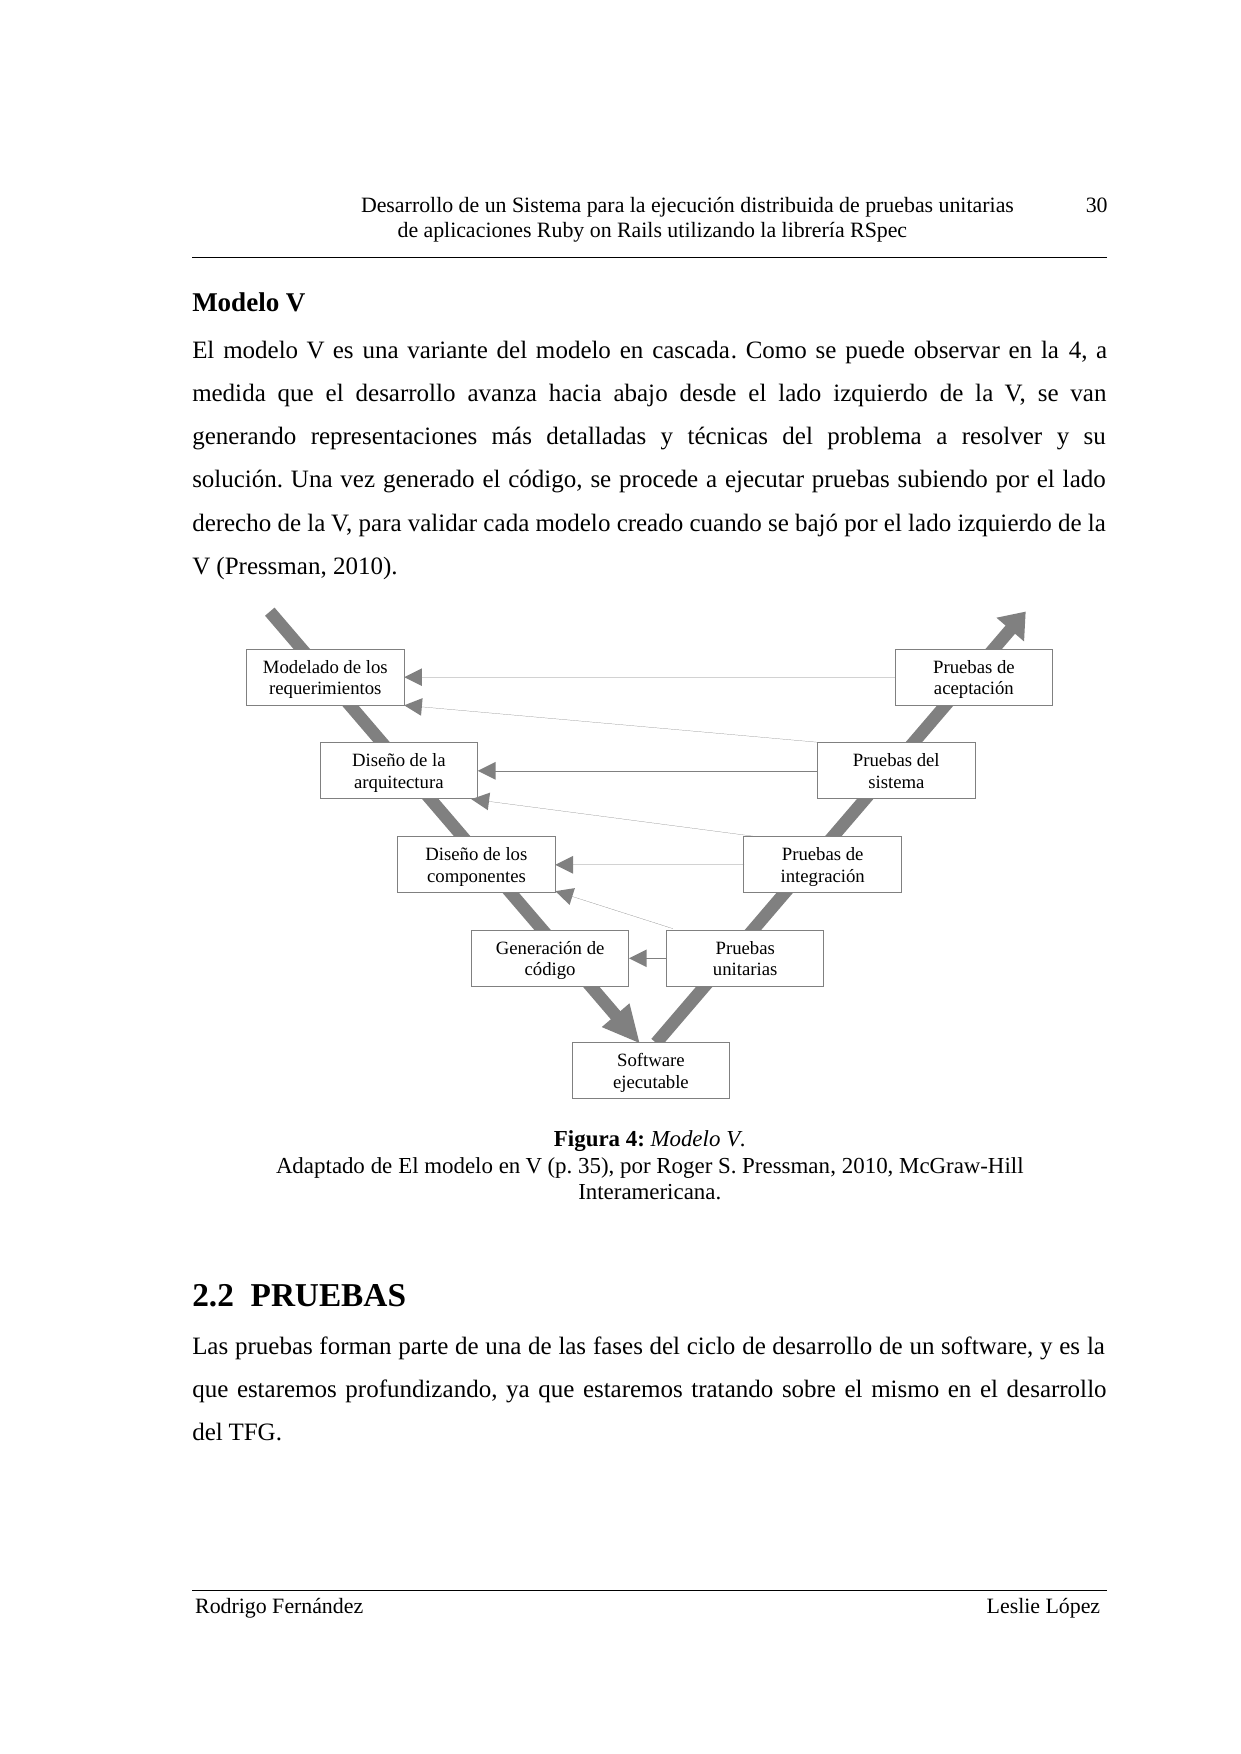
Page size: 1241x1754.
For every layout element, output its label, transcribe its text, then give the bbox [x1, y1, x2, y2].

text El modelo V es una variante del modelo en cascada. Como se puede observar en la Figura 4, a medida que el desarrollo avanza hacia abajo desde el lado izquierdo de la V, se van generando representaciones más detalladas y técnicas del problema a resolver y su solución. Una vez generado el código, se procede a ejecutar pruebas subiendo por el lado derecho de la V, para validar cada modelo creado cuando se bajó por el lado izquierdo de la V (Pressman, 2010). [192, 335, 1107, 579]
text Modelo V [192, 286, 1107, 317]
subtitle Pruebas [192, 1275, 1107, 1313]
text Adaptado de El modelo en V (p. 35), por Roger S. Pressman, 2010, McGraw-Hill Interamericana. [237, 1152, 1062, 1204]
text Las pruebas forman parte de una de las fases del ciclo de desarrollo de un software, y es la que estaremos profundizando, ya que estaremos tratando sobre el mismo en el desarrollo del TFG. [192, 1331, 1107, 1446]
text Figura 4: Modelo V. [237, 1125, 1062, 1152]
